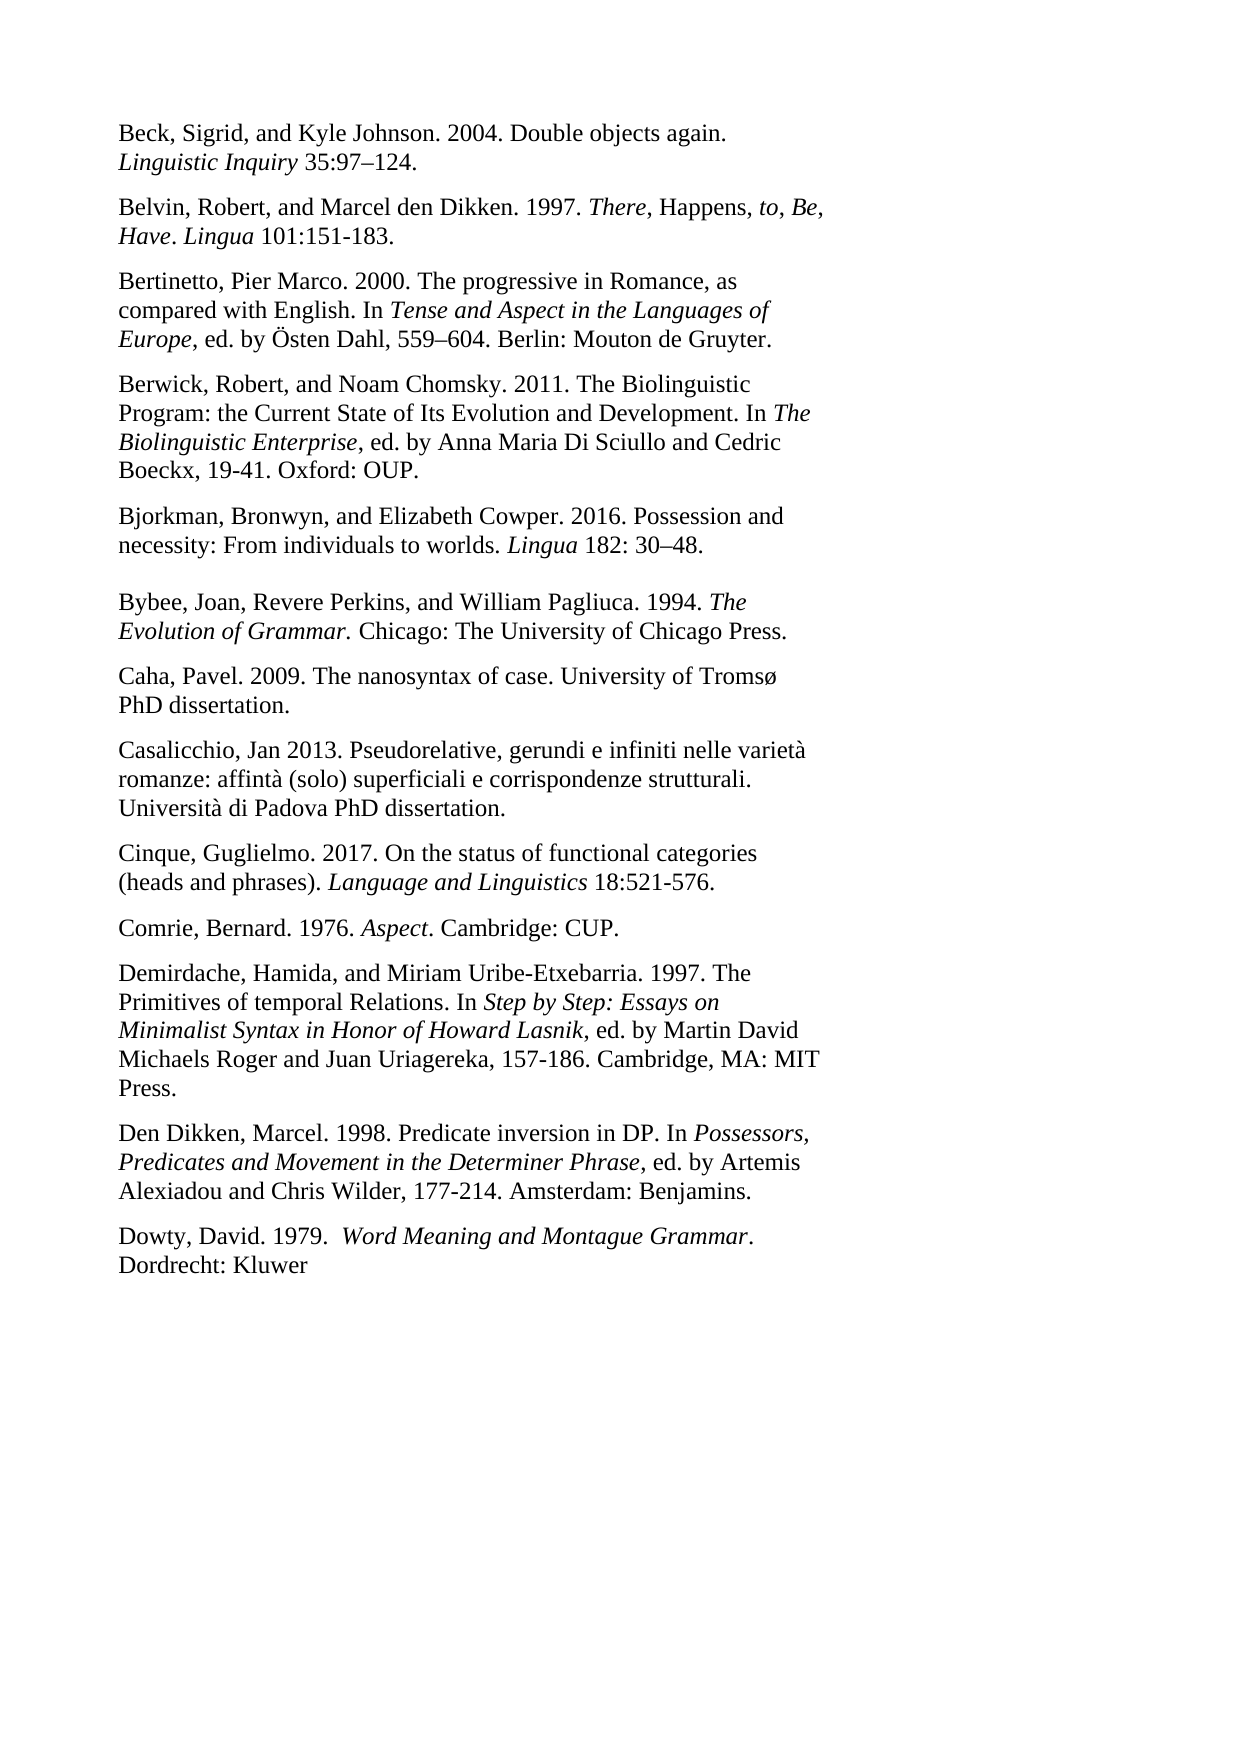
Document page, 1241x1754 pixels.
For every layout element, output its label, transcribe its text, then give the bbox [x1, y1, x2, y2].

text Bybee, Joan, Revere Perkins, and William Pagliuca. 1994. The Evolution of Grammar. Chicago: The University of Chicago Press. [118, 587, 827, 645]
text Bjorkman, Bronwyn, and Elizabeth Cowper. 2016. Possession and [118, 501, 827, 530]
text Bertinetto, Pier Marco. 2000. The progressive in Romance, as compared with English. In Tense and Aspect in the Languages of Europe, ed. by Östen Dahl, 559–604. Berlin: Mouton de Gruyter. [118, 266, 827, 353]
text Casalicchio, Jan 2013. Pseudorelative, gerundi e infiniti nelle varietà romanze: affintà (solo) superficiali e corrispondenze strutturali. Università di Padova PhD dissertation. [118, 736, 827, 822]
text Belvin, Robert, and Marcel den Dikken. 1997. There, Happens, to, Be, Have. Lingua 101:151-183. [118, 192, 827, 250]
text Caha, Pavel. 2009. The nanosyntax of case. University of Tromsø PhD dissertation. [118, 661, 827, 719]
text Demirdache, Hamida, and Miriam Uribe-Etxebarria. 1997. The Primitives of temporal Relations. In Step by Step: Essays on Minimalist Syntax in Honor of Howard Lasnik, ed. by Martin David Michaels Roger and Juan Uriagereka, 157-186. Cambridge, MA: MIT Press. [118, 958, 827, 1102]
text Comrie, Bernard. 1976. Aspect. Cambridge: CUP. [118, 913, 827, 941]
text Dowty, David. 1979. Word Meaning and Montague Grammar. Dordrecht: Kluwer [118, 1221, 827, 1279]
text Cinque, Guglielmo. 2017. On the status of functional categories (heads and phrases). Language and Linguistics 18:521-576. [118, 838, 827, 896]
text Berwick, Robert, and Noam Chomsky. 2011. The Biolinguistic Program: the Current State of Its Evolution and Development. In The Biolinguistic Enterprise, ed. by Anna Maria Di Sciullo and Cedric Boeckx, 19-41. Oxford: OUP. [118, 369, 827, 484]
text necessity: From individuals to worlds. Lingua 182: 30–48. [118, 530, 827, 558]
text Den Dikken, Marcel. 1998. Predicate inversion in DP. In Possessors, Predicates and Movement in the Determiner Phrase, ed. by Artemis Alexiadou and Chris Wilder, 177-214. Amsterdam: Benjamins. [118, 1118, 827, 1205]
text Beck, Sigrid, and Kyle Johnson. 2004. Double objects again. Linguistic Inquiry 35:97–124. [118, 118, 827, 176]
